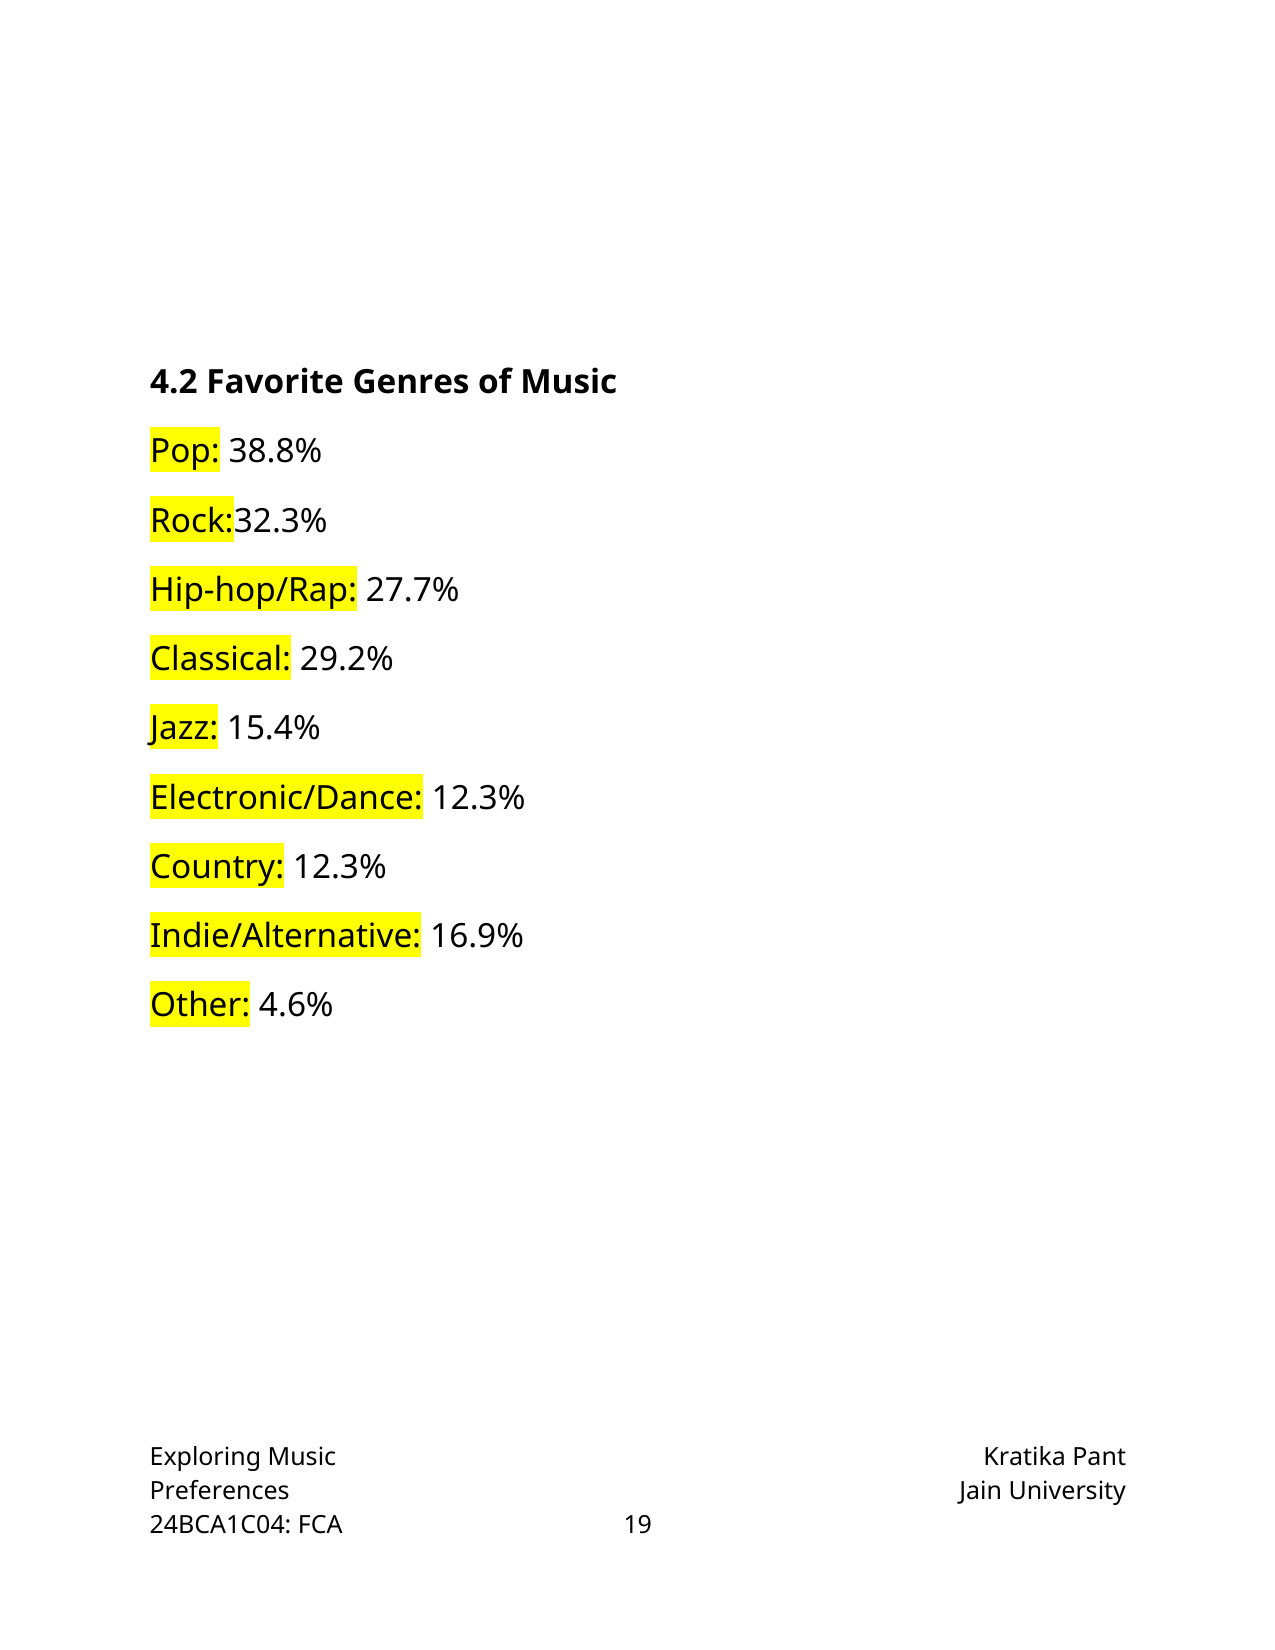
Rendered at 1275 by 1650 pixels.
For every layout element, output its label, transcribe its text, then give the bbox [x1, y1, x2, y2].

text Electronic/Dance: 12.3% [150, 773, 1125, 819]
text Rock:32.3% [150, 496, 1125, 542]
text Pop: 38.8% [150, 427, 1125, 472]
text Jazz: 15.4% [150, 704, 1125, 749]
text Classical: 29.2% [150, 635, 1125, 680]
text Other: 4.6% [150, 981, 1125, 1027]
text Hip-hop/Rap: 27.7% [150, 566, 1125, 611]
text 4.2 Favorite Genres of Music [150, 358, 1125, 403]
text Indie/Alternative: 16.9% [150, 912, 1125, 957]
text Country: 12.3% [150, 843, 1125, 888]
